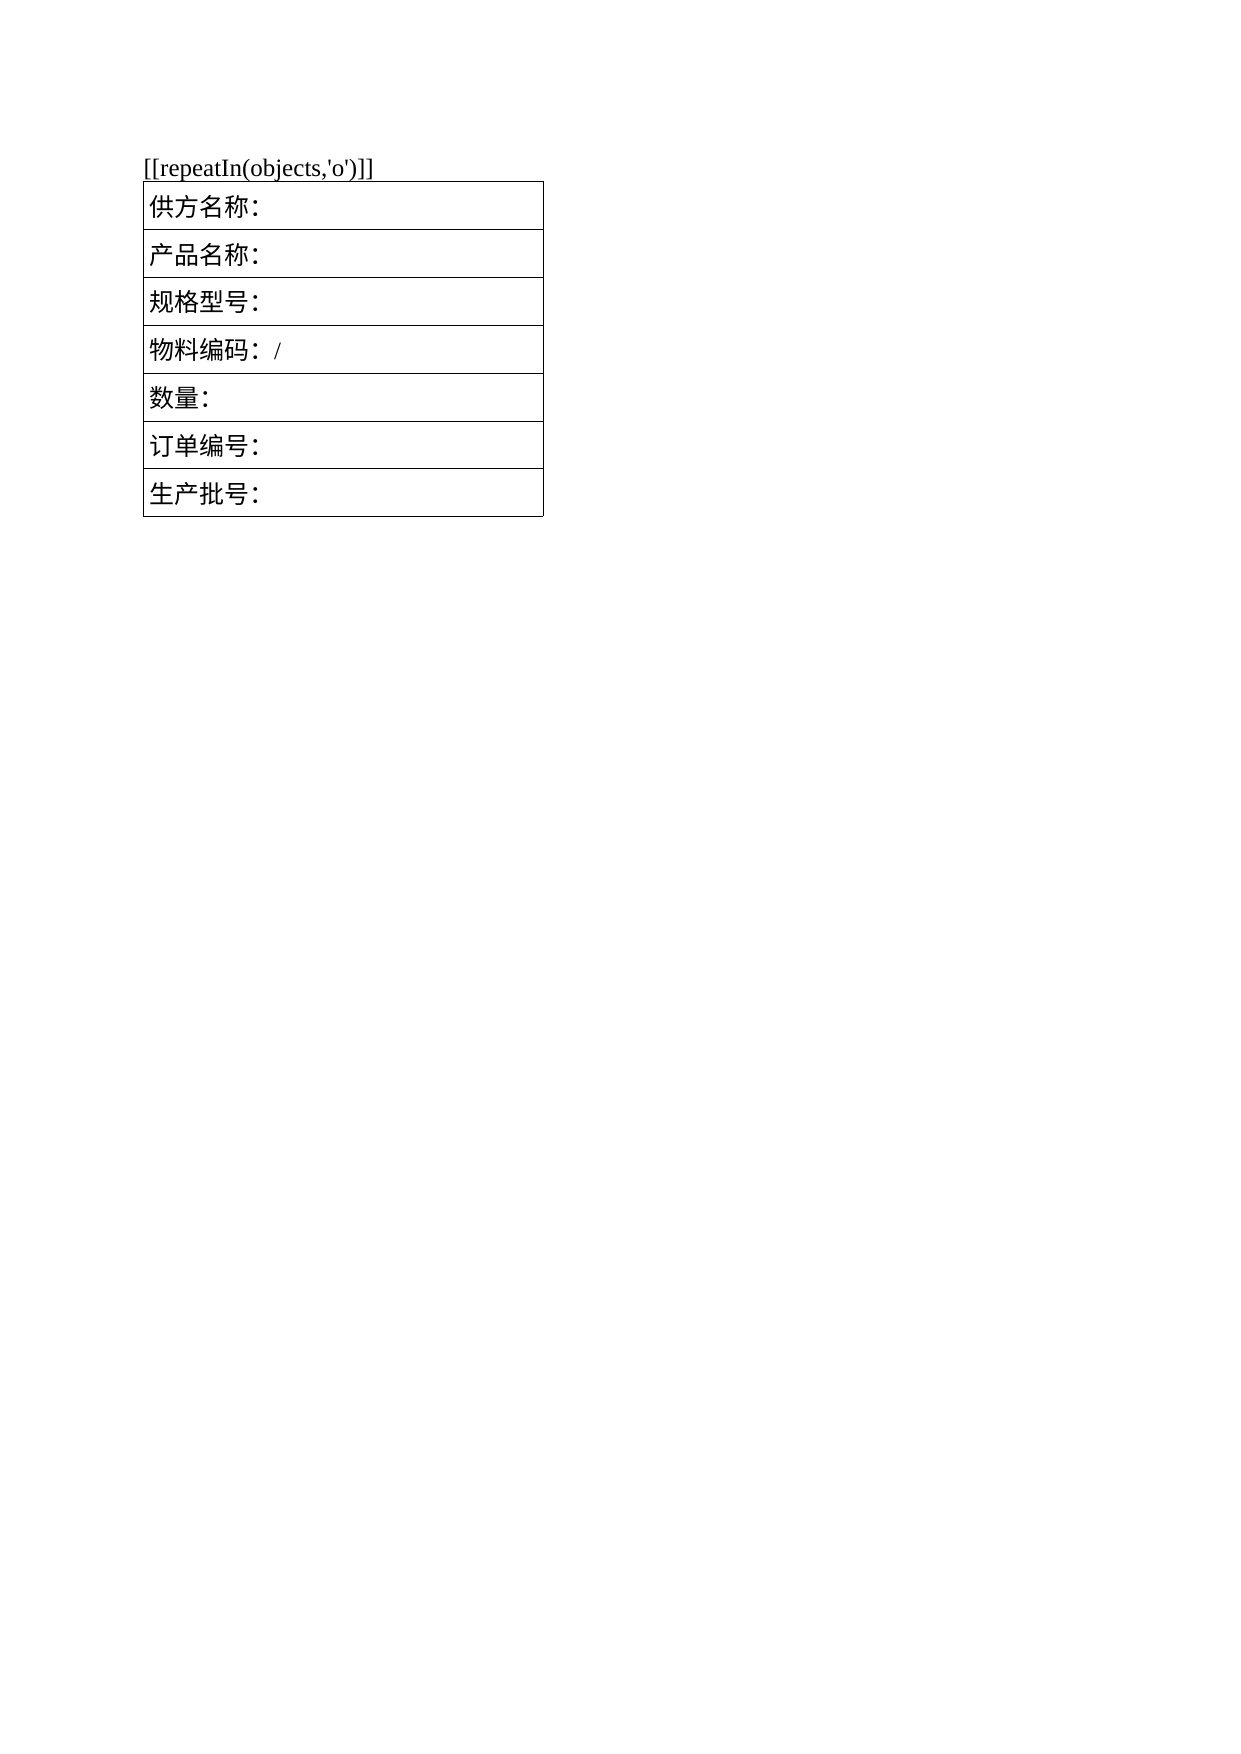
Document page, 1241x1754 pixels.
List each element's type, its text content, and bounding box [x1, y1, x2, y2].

table_cell 生产批号： [144, 469, 543, 516]
table_header [[repeatIn(objects,'o')]] [138, 148, 549, 563]
table_cell 规格型号： [144, 278, 543, 325]
table_cell 订单编号： [144, 422, 543, 468]
table_cell 产品名称： [144, 230, 543, 277]
table_header 供方名称： [144, 182, 543, 229]
table_cell 物料编码：/ [144, 326, 543, 373]
table_cell 数量： [144, 374, 543, 421]
